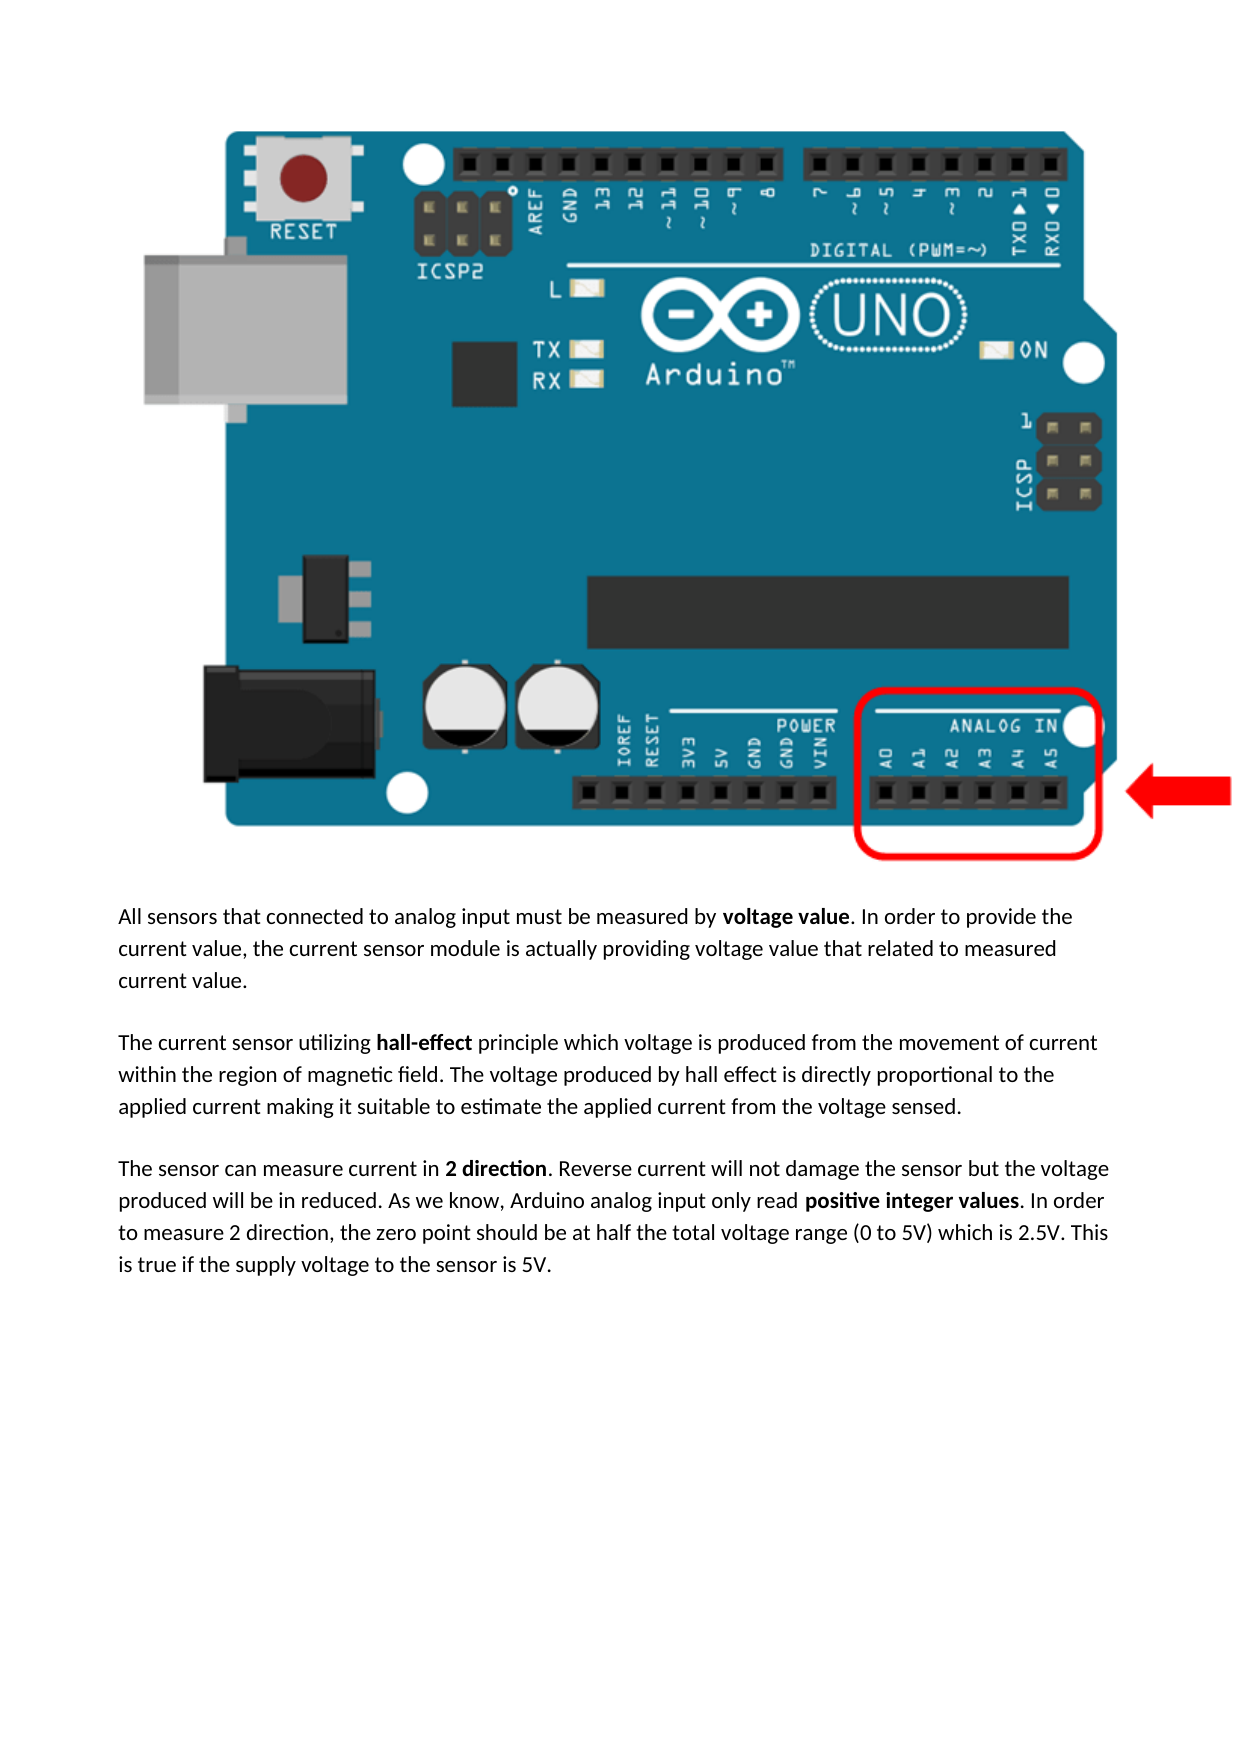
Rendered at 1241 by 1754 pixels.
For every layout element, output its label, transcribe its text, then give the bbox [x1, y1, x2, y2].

picture [118, 118, 1241, 869]
text The sensor can measure current in 2 direction. Reverse current will not damage the sensor but the voltage produced will be in reduced. As we know, Arduino analog input only read positive integer values. In order to measure 2 direction, the zero point should be at half the total voltage range (0 to 5V) which is 2.5V. This is true if the supply voltage to the sensor is 5V. [118, 1154, 1122, 1278]
text All sensors that connected to analog input must be measured by voltage value. In order to provide the current value, the current sensor module is actually providing voltage value that related to measured current value. [118, 902, 1122, 994]
text The current sensor utilizing hall-effect principle which voltage is produced from the movement of current within the region of magnetic field. The voltage produced by hall effect is directly proportional to the applied current making it suitable to estimate the applied current from the voltage sensed. [118, 1028, 1122, 1120]
